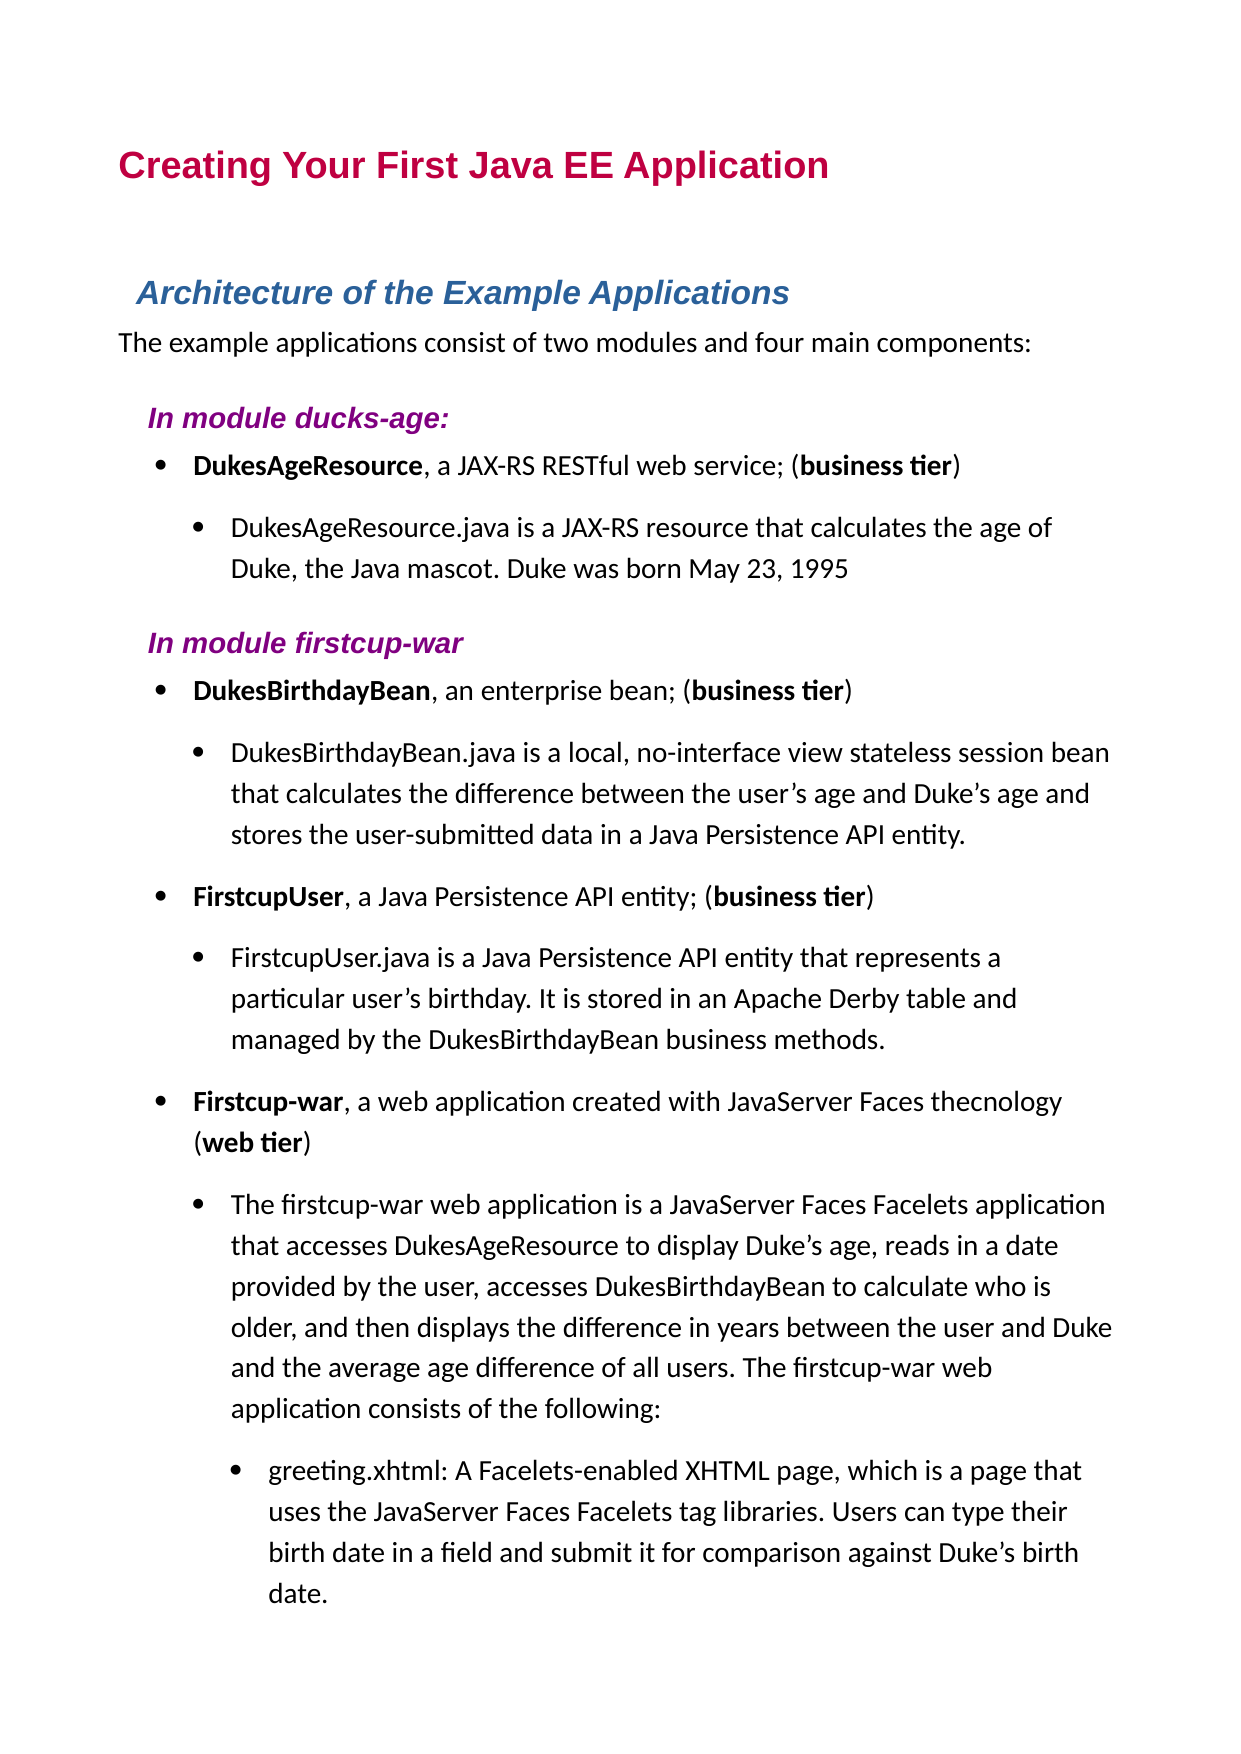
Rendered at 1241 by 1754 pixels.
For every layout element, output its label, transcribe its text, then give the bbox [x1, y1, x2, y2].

subtitle Creating Your First Java EE Application [118, 143, 1122, 187]
list The firstcup-war web application is a JavaServer Faces Facelets application that accesses DukesAgeResource to display Duke’s age, reads in a date provided by the user, accesses DukesBirthdayBean to calculate who is older, and then displays the difference in years between the user and Duke and the average age difference of all users. The firstcup-war web application consists of the following: [193, 1186, 1122, 1426]
list DukesAgeResource, a JAX-RS RESTful web service; (business tier) [156, 447, 1122, 483]
list FirstcupUser, a Java Persistence API entity; (business tier) [156, 878, 1122, 913]
list DukesAgeResource.java is a JAX-RS resource that calculates the age of Duke, the Java mascot. Duke was born May 23, 1995 [193, 509, 1122, 585]
subtitle In module firstcup-war [148, 626, 1122, 660]
list greeting.xhtml: A Facelets-enabled XHTML page, which is a page that uses the JavaServer Faces Facelets tag libraries. Users can type their birth date in a field and submit it for comparison against Duke’s birth date. [231, 1452, 1122, 1611]
text The example applications consist of two modules and four main components: [118, 324, 1122, 360]
list Firstcup-war, a web application created with JavaServer Faces thecnology (web tier) [156, 1083, 1122, 1160]
list DukesBirthdayBean, an enterprise bean; (business tier) [156, 672, 1122, 708]
list DukesBirthdayBean.java is a local, no-interface view stateless session bean that calculates the difference between the user’s age and Duke’s age and stores the user-submitted data in a Java Persistence API entity. [193, 734, 1122, 852]
subtitle Architecture of the Example Applications [136, 273, 1122, 312]
subtitle In module ducks-age: [148, 401, 1122, 434]
list FirstcupUser.java is a Java Persistence API entity that represents a particular user’s birthday. It is stored in an Apache Derby table and managed by the DukesBirthdayBean business methods. [193, 939, 1122, 1057]
